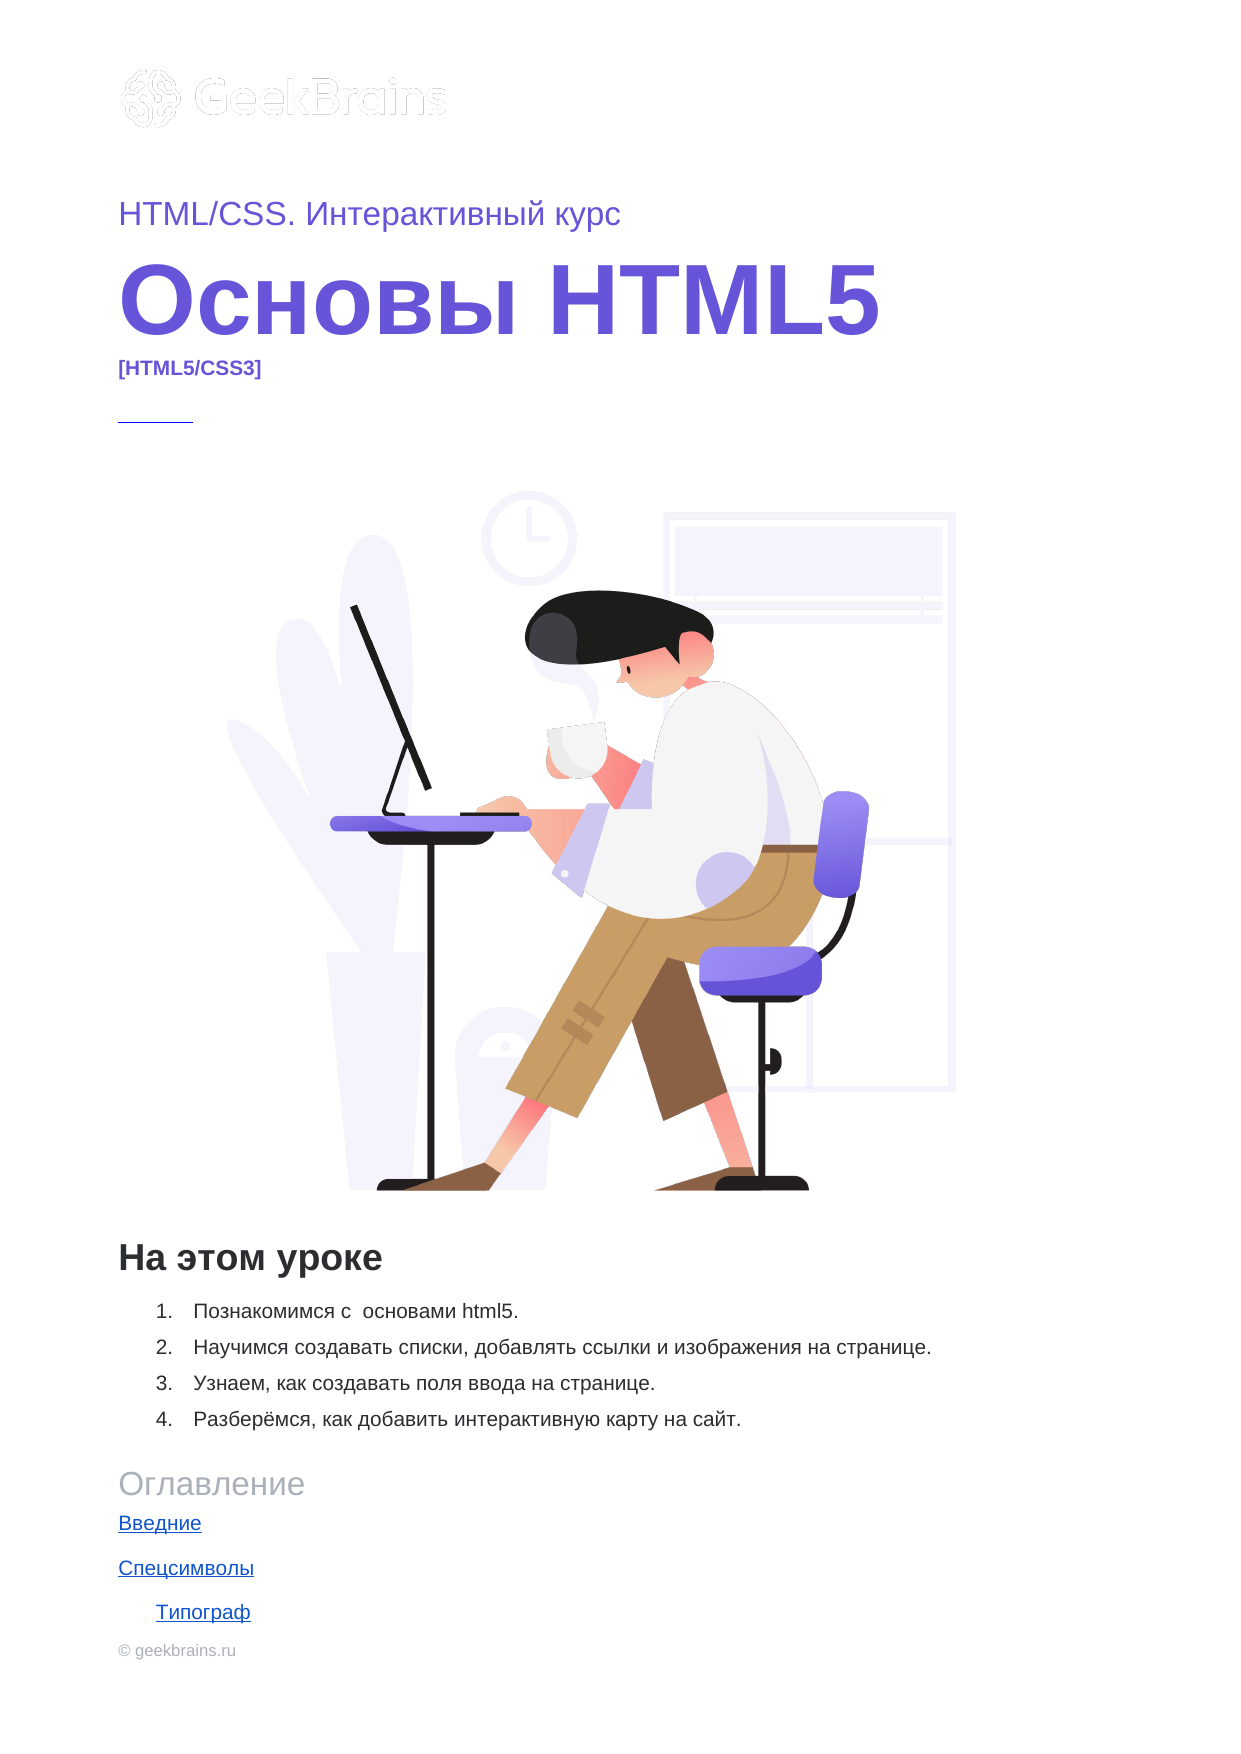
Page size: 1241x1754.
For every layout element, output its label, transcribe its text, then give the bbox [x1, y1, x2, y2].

text Типограф [156, 1600, 1122, 1624]
picture [318, 473, 922, 1197]
title Основы HTML5 [118, 241, 1122, 356]
subtitle HTML/CSS. Интерактивный курс [118, 194, 1122, 232]
list Узнаем, как создавать поля ввода на странице. [156, 1371, 1122, 1395]
subtitle Оглавление [118, 1464, 1122, 1502]
list Познакомимся с основами html5. [156, 1299, 1122, 1323]
title [HTML5/CSS3] [118, 356, 1122, 380]
text Спецсимволы [118, 1555, 1122, 1579]
list Научимся создавать списки, добавлять ссылки и изображения на странице. [156, 1335, 1122, 1359]
list Разберёмся, как добавить интерактивную карту на сайт. [156, 1407, 1122, 1431]
text Введние [118, 1511, 1122, 1534]
text На этом уроке [118, 628, 1122, 1278]
picture [121, 68, 447, 129]
